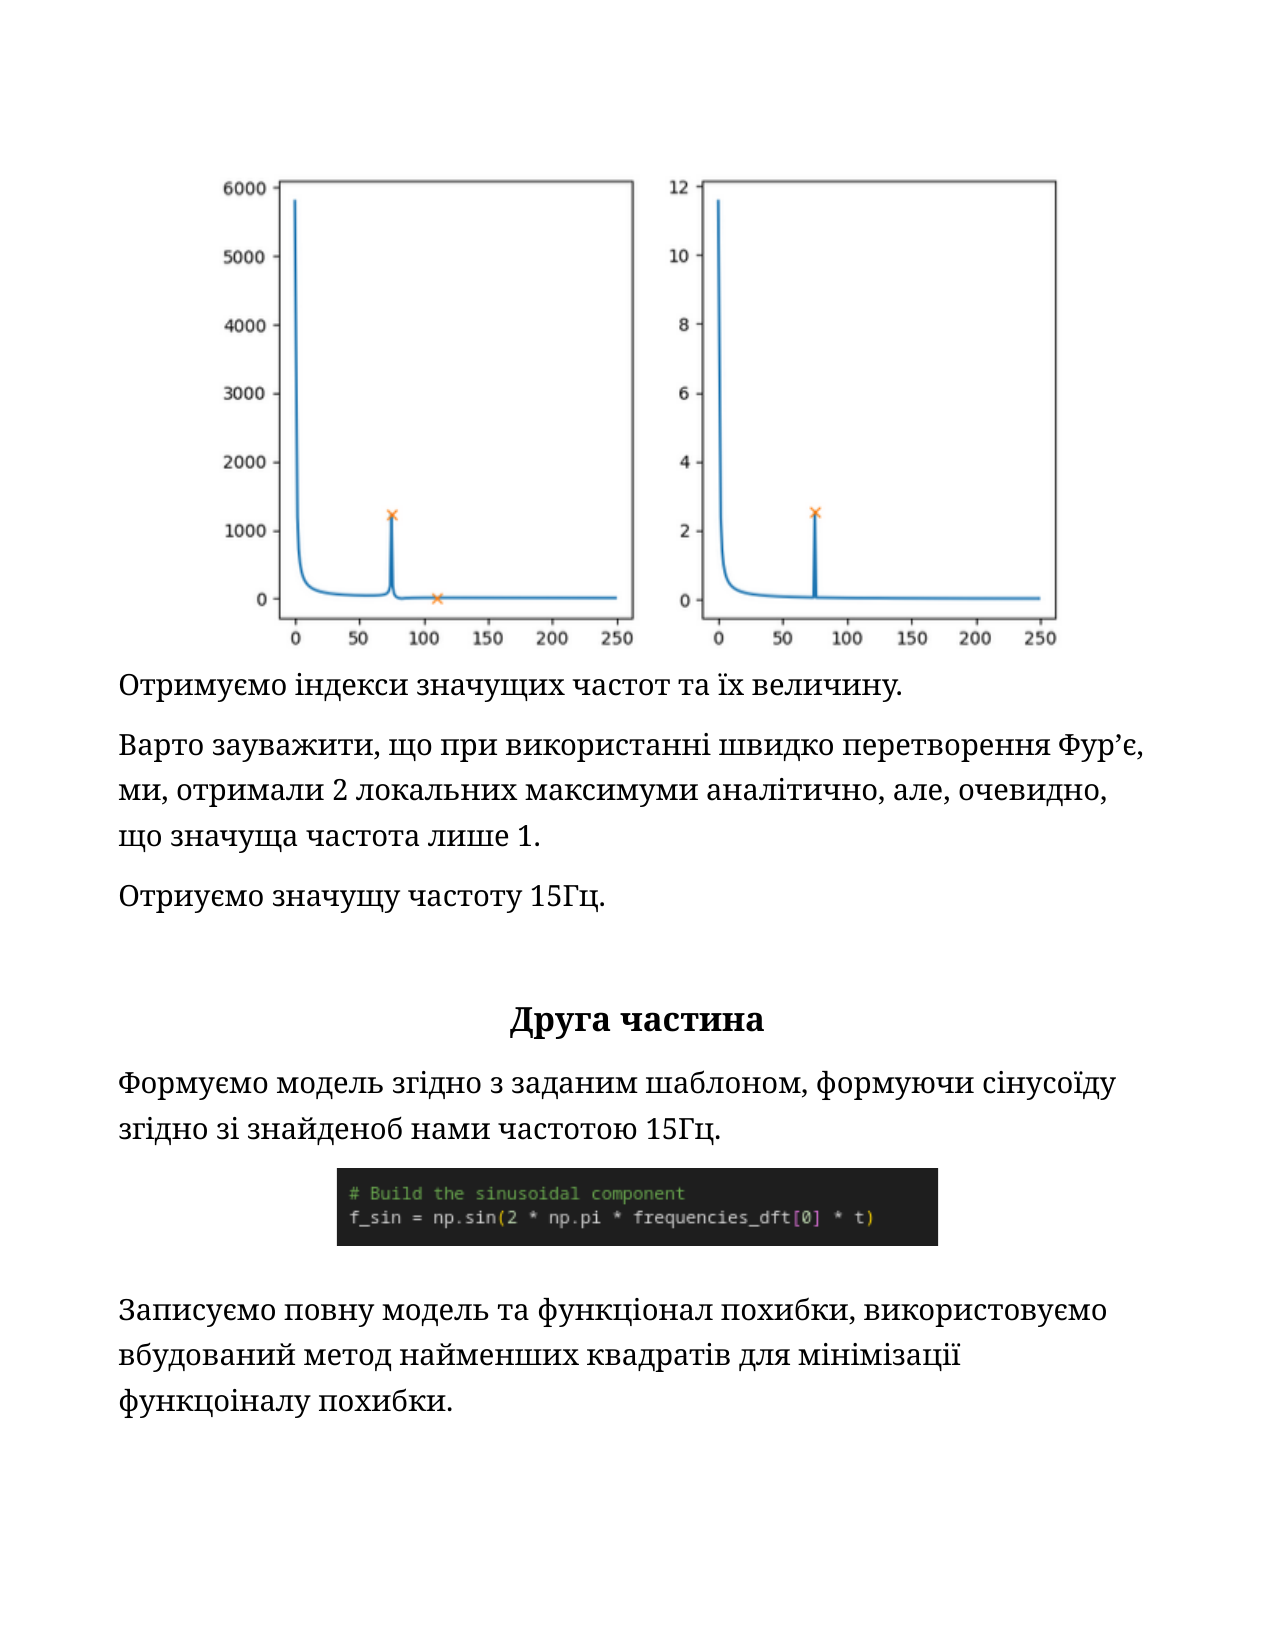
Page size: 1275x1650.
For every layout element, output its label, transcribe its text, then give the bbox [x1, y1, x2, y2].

text Отримуємо індекси значущих частот та їх величину. [118, 178, 1157, 703]
text Формуємо модель згідно з заданим шаблоном, формуючи сінусоїду згідно зі знайденоб нами частотою 15Гц. [118, 1063, 1157, 1148]
picture [336, 1168, 939, 1246]
text Отриуємо значущу частоту 15Гц. [118, 876, 1157, 915]
text Друга частина [118, 996, 1157, 1041]
picture [212, 161, 1063, 658]
text Записуємо повну модель та функціонал похибки, використовуємо вбудований метод найменших квадратів для мінімізації функцоіналу похибки. [118, 1289, 1157, 1420]
text Варто зауважити, що при використанні швидко перетворення Фур’є, ми, отримали 2 локальних максимуми аналітично, але, очевидно, що значуща частота лише 1. [118, 724, 1157, 855]
